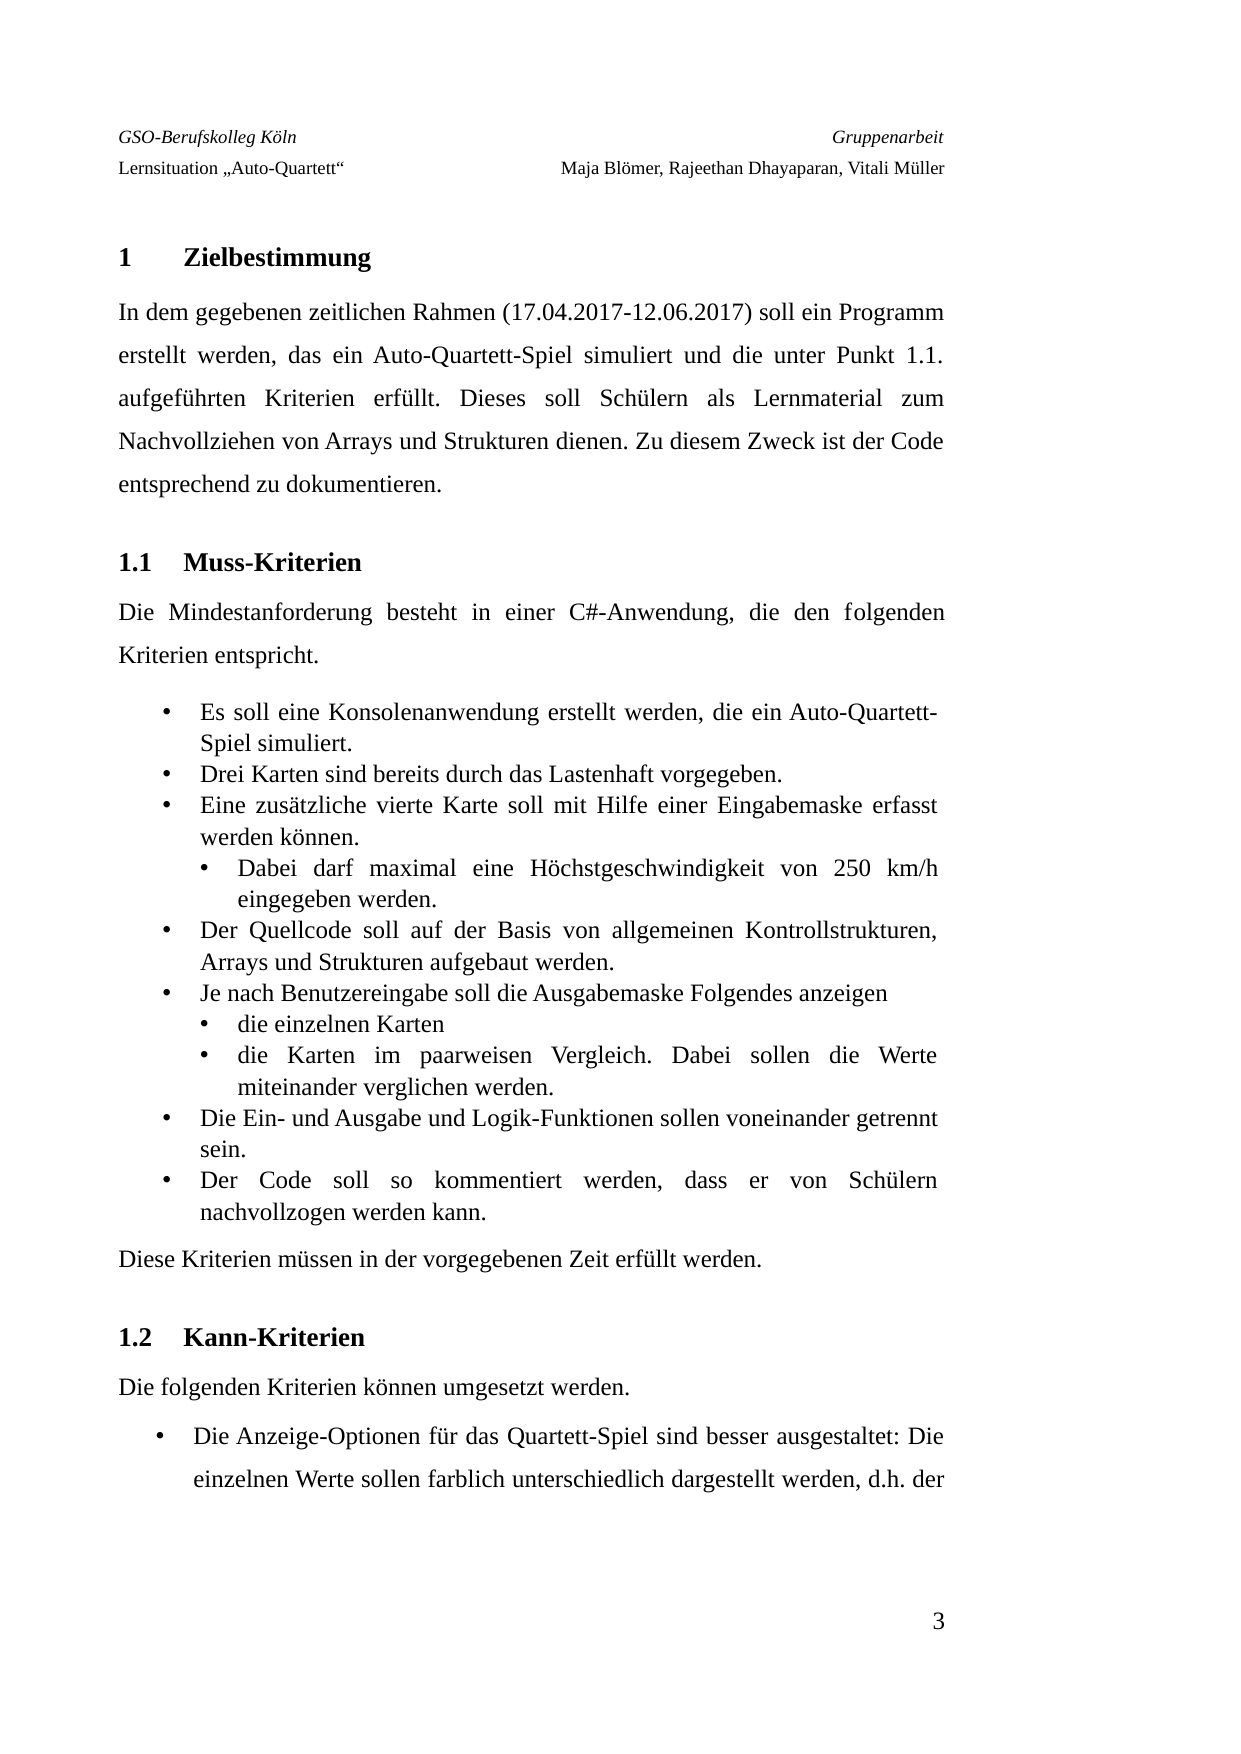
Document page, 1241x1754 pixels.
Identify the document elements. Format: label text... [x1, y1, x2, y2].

table_header Es soll eine Konsolenanwendung erstellt werden, die ein Auto-Quartett-Spiel simuliert. Drei Karten sind bereits durch das Lastenhaft vorgegeben. Eine zusätzliche vierte Karte soll mit Hilfe einer Eingabemaske erfasst werden können. Dabei darf maximal eine Höchstgeschwindigkeit von 250 km/h eingegeben werden. Der Quellcode soll auf der Basis von allgemeinen Kontrollstrukturen, Arrays und Strukturen aufgebaut werden. Je nach Benutzereingabe soll die Ausgabemaske Folgendes anzeigen die einzelnen Karten die Karten im paarweisen Vergleich. Dabei sollen die Werte miteinander verglichen werden. Die Ein- und Ausgabe und Logik-Funktionen sollen voneinander getrennt sein. Der Code soll so kommentiert werden, dass er von Schülern nachvollzogen werden kann. [119, 689, 944, 1232]
subtitle Kann-Kriterien [118, 1318, 945, 1353]
text Die folgenden Kriterien können umgesetzt werden. [118, 1372, 945, 1401]
list Die Anzeige-Optionen für das Quartett-Spiel sind besser ausgestaltet: Die einzelnen Werte sollen farblich unterschiedlich dargestellt werden, d.h. der [156, 1421, 945, 1493]
text Diese Kriterien müssen in der vorgegebenen Zeit erfüllt werden. [118, 1244, 945, 1273]
text In dem gegebenen zeitlichen Rahmen (17.04.2017-12.06.2017) soll ein Programm erstellt werden, das ein Auto-Quartett-Spiel simuliert und die unter Punkt 1.1. aufgeführten Kriterien erfüllt. Dieses soll Schülern als Lernmaterial zum Nachvollziehen von Arrays und Strukturen dienen. Zu diesem Zweck ist der Code entsprechend zu dokumentieren. [118, 297, 945, 498]
subtitle Muss-Kriterien [118, 543, 945, 579]
subtitle Zielbestimmung [118, 241, 945, 272]
text Die Mindestanforderung besteht in einer C#-Anwendung, die den folgenden Kriterien entspricht. [118, 597, 945, 669]
